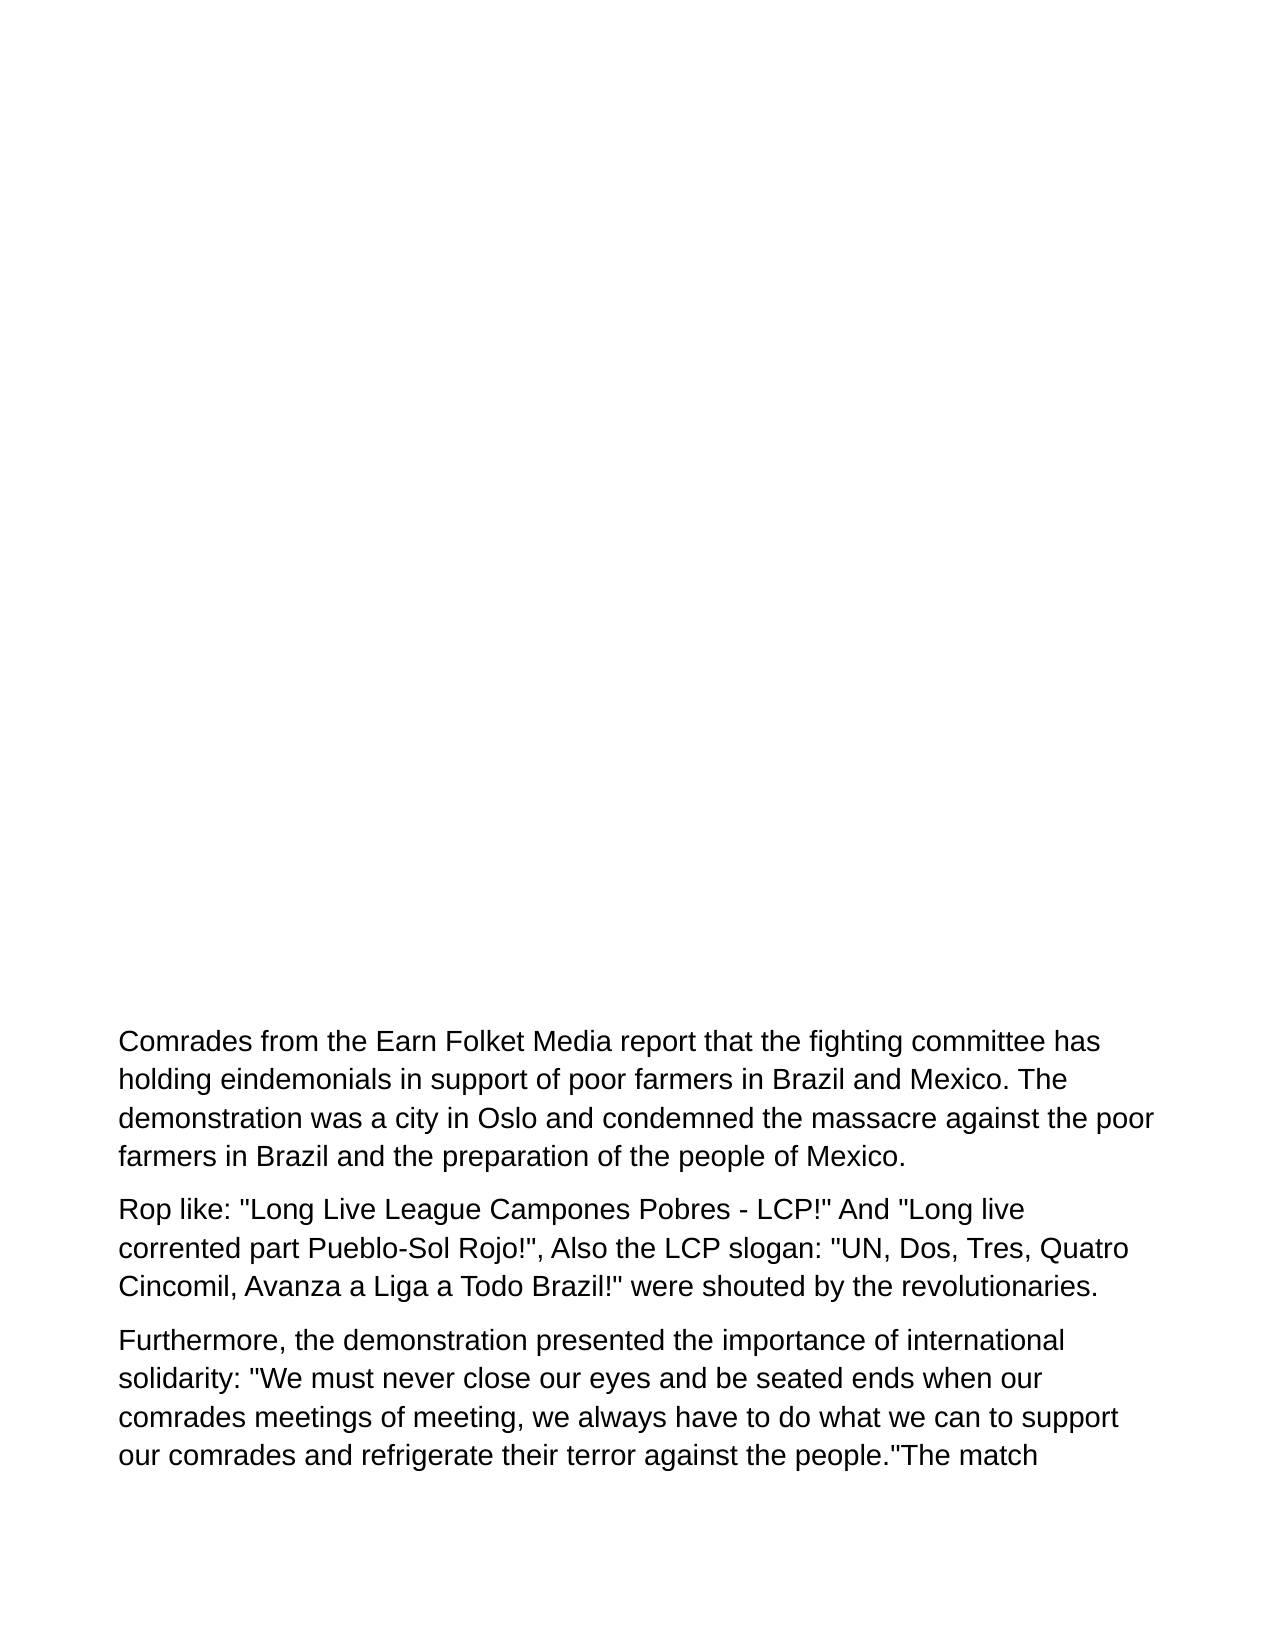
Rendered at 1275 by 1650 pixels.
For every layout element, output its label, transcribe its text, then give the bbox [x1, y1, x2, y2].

text Rop like: "Long Live League Campones Pobres - LCP!" And "Long live corrented part Pueblo-Sol Rojo!", Also the LCP slogan: "UN, Dos, Tres, Quatro Cincomil, Avanza a Liga a Todo Brazil!" were shouted by the revolutionaries. [118, 1192, 1157, 1303]
text Furthermore, the demonstration presented the importance of international solidarity: "We must never close our eyes and be seated ends when our comrades meetings of meeting, we always have to do what we can to support our comrades and refrigerate their terror against the people."The match [118, 1322, 1157, 1472]
text Comrades from the Earn Folket Media report that the fighting committee has holding eindemonials in support of poor farmers in Brazil and Mexico. The demonstration was a city in Oslo and condemned the massacre against the poor farmers in Brazil and the preparation of the people of Mexico. [118, 118, 1157, 1173]
